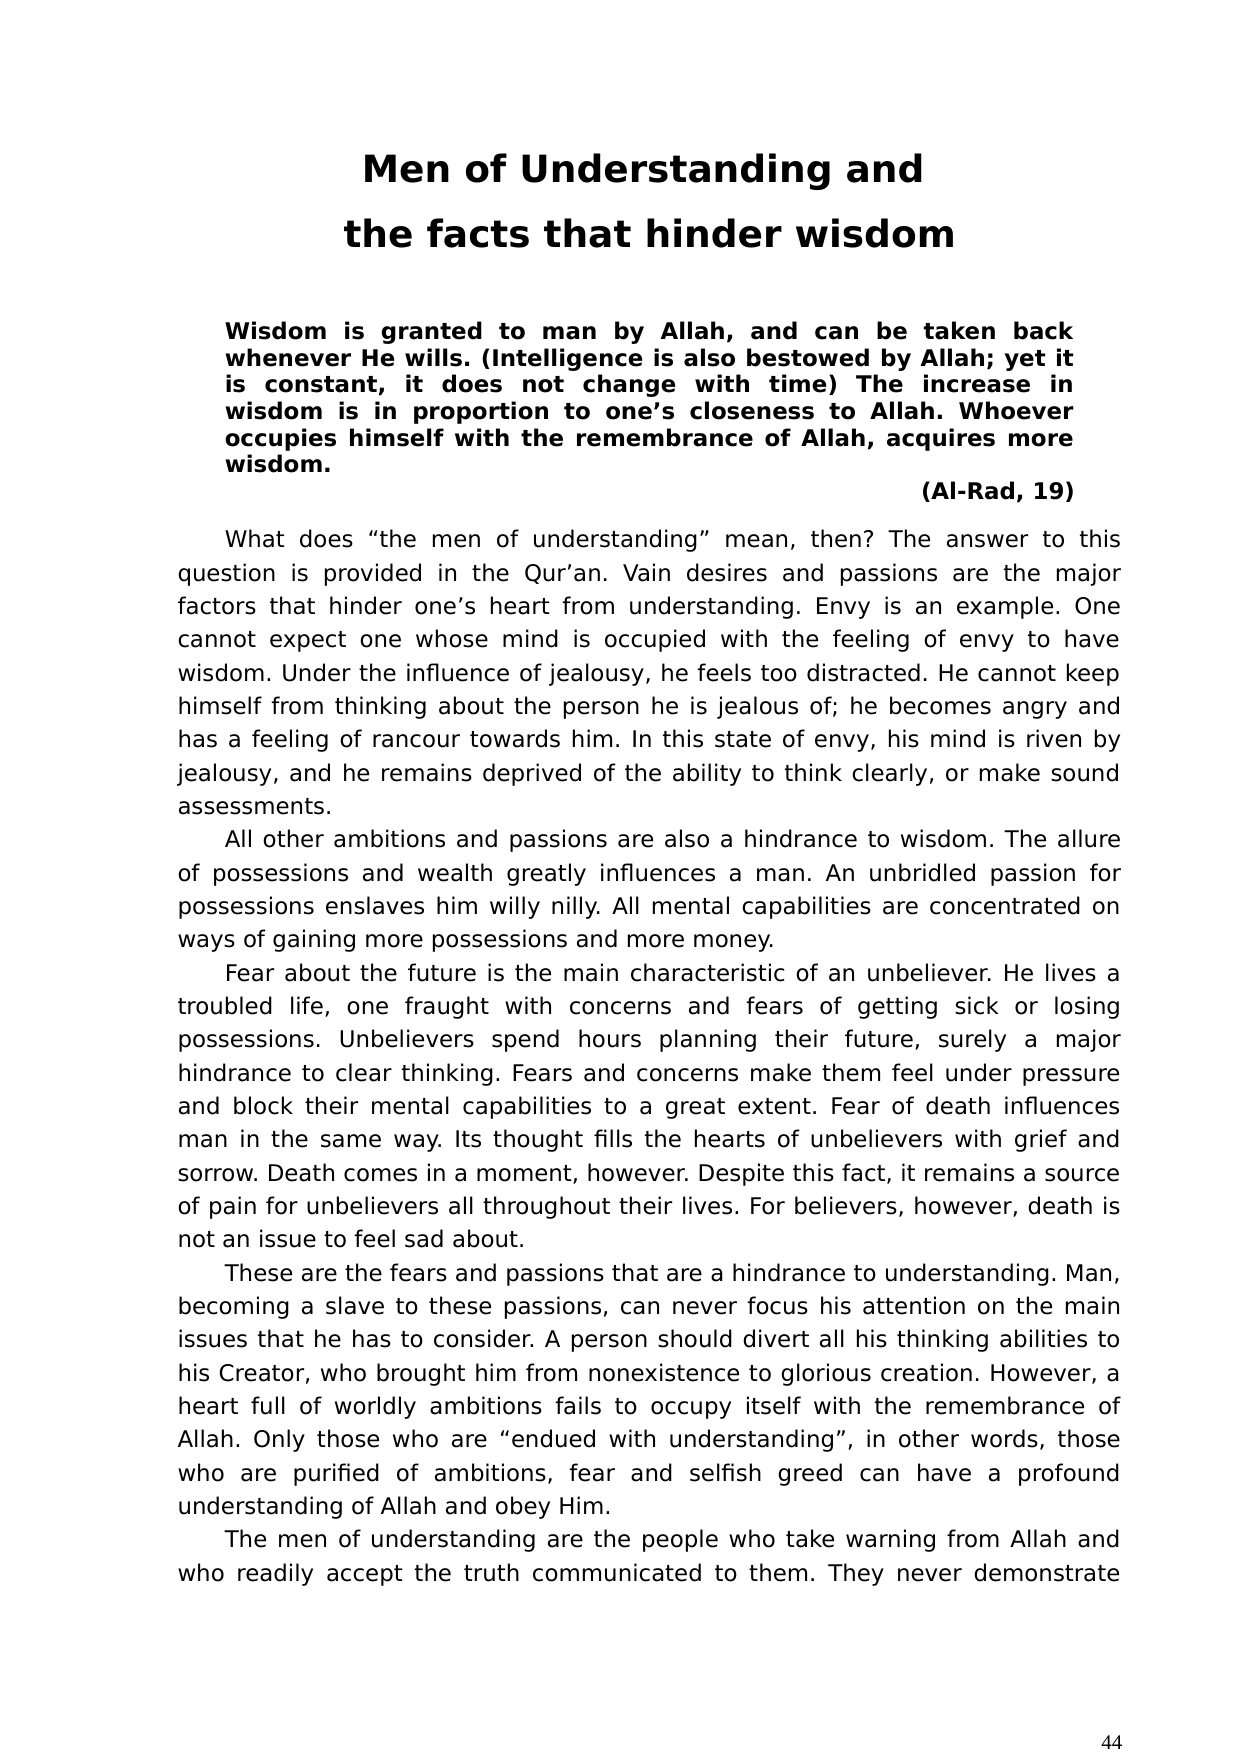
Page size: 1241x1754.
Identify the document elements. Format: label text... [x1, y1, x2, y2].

text All other ambitions and passions are also a hindrance to wisdom. The allure of possessions and wealth greatly influences a man. An unbridled passion for possessions enslaves him willy nilly. All mental capabilities are concentrated on ways of gaining more possessions and more money. [177, 820, 1122, 953]
text Wisdom is granted to man by Allah, and can be taken back whenever He wills. (Intelligence is also bestowed by Allah; yet it is constant, it does not change with time) The increase in wisdom is in proportion to one’s closeness to Allah. Whoever occupies himself with the remembrance of Allah, acquires more wisdom. [224, 318, 1075, 478]
text The men of understanding are the people who take warning from Allah and who readily accept the truth communicated to them. They never demonstrate [177, 1520, 1122, 1586]
text What does “the men of understanding” mean, then? The answer to this question is provided in the Qur’an. Vain desires and passions are the major factors that hinder one’s heart from understanding. Envy is an example. One cannot expect one whose mind is occupied with the feeling of envy to have wisdom. Under the influence of jealousy, he feels too distracted. He cannot keep himself from thinking about the person he is jealous of; he becomes angry and has a feeling of rancour towards him. In this state of envy, his mind is riven by jealousy, and he remains deprived of the ability to think clearly, or make sound assessments. [177, 520, 1122, 820]
text Fear about the future is the main characteristic of an unbeliever. He lives a troubled life, one fraught with concerns and fears of getting sick or losing possessions. unbelievers spend hours planning their future, surely a major hindrance to clear thinking. Fears and concerns make them feel under pressure and block their mental capabilities to a great extent. Fear of death influences man in the same way. Its thought fills the hearts of unbelievers with grief and sorrow. Death comes in a moment, however. Despite this fact, it remains a source of pain for unbelievers all throughout their lives. For believers, however, death is not an issue to feel sad about. [177, 953, 1122, 1253]
text (Al-Rad, 19) [224, 478, 1075, 505]
text Men of Understanding and the facts that hinder wisdom [177, 148, 1122, 257]
text These are the fears and passions that are a hindrance to understanding. Man, becoming a slave to these passions, can never focus his attention on the main issues that he has to consider. A person should divert all his thinking abilities to his Creator, who brought him from nonexistence to glorious creation. However, a heart full of worldly ambitions fails to occupy itself with the remembrance of Allah. Only those who are “endued with understanding”, in other words, those who are purified of ambitions, fear and selfish greed can have a profound understanding of Allah and obey Him. [177, 1253, 1122, 1520]
